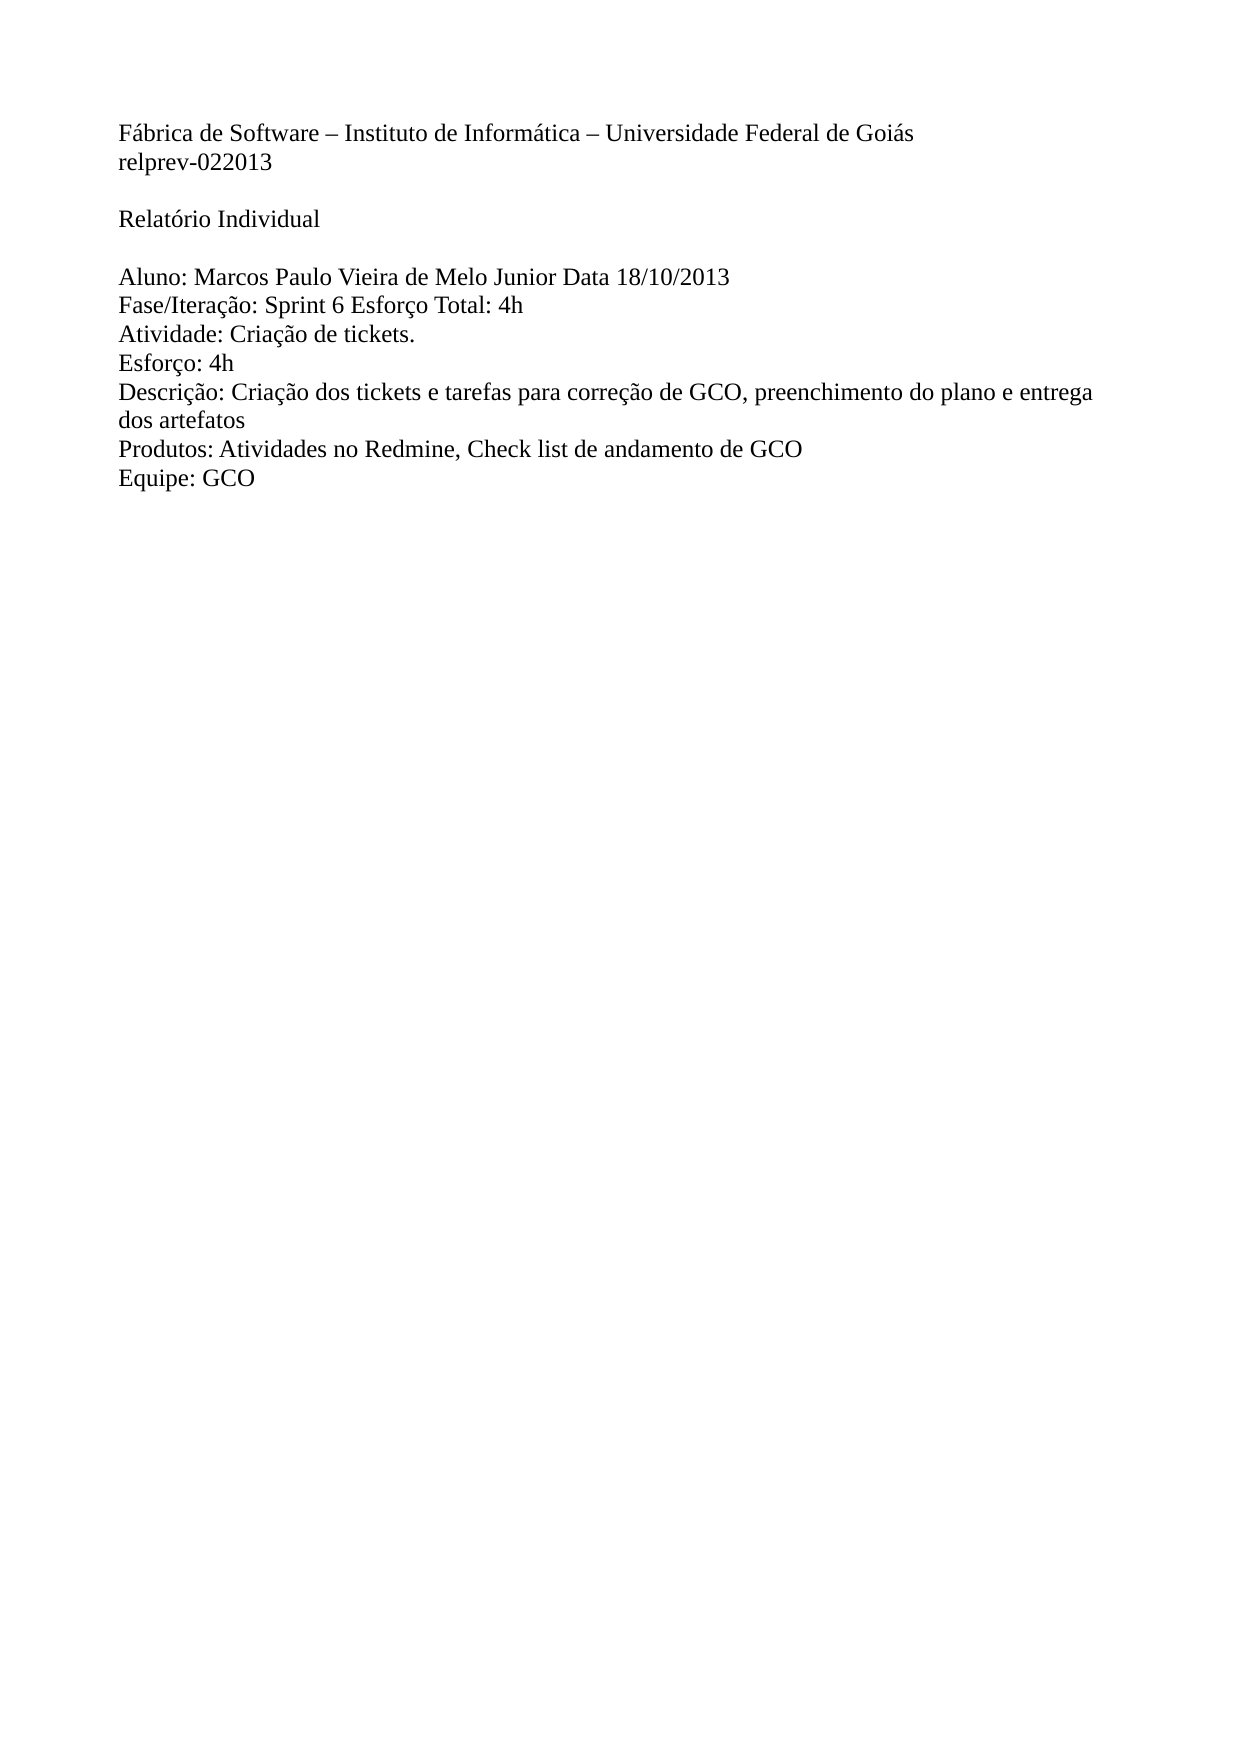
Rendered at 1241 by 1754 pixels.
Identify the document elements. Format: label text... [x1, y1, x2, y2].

text Produtos: Atividades no Redmine, Check list de andamento de GCO [118, 434, 1122, 463]
text Relatório Individual [118, 204, 1122, 233]
text Equipe: GCO [118, 463, 1122, 492]
text Atividade: Criação de tickets. [118, 319, 1122, 348]
text Aluno: Marcos Paulo Vieira de Melo Junior Data 18/10/2013 [118, 262, 1122, 291]
text Descrição: Criação dos tickets e tarefas para correção de GCO, preenchimento do plano e entrega dos artefatos [118, 377, 1122, 434]
text Fase/Iteração: Sprint 6 Esforço Total: 4h [118, 291, 1122, 319]
text Fábrica de Software – Instituto de Informática – Universidade Federal de Goiás [118, 118, 1122, 147]
text Esforço: 4h [118, 348, 1122, 377]
text relprev-022013 [118, 147, 1122, 176]
